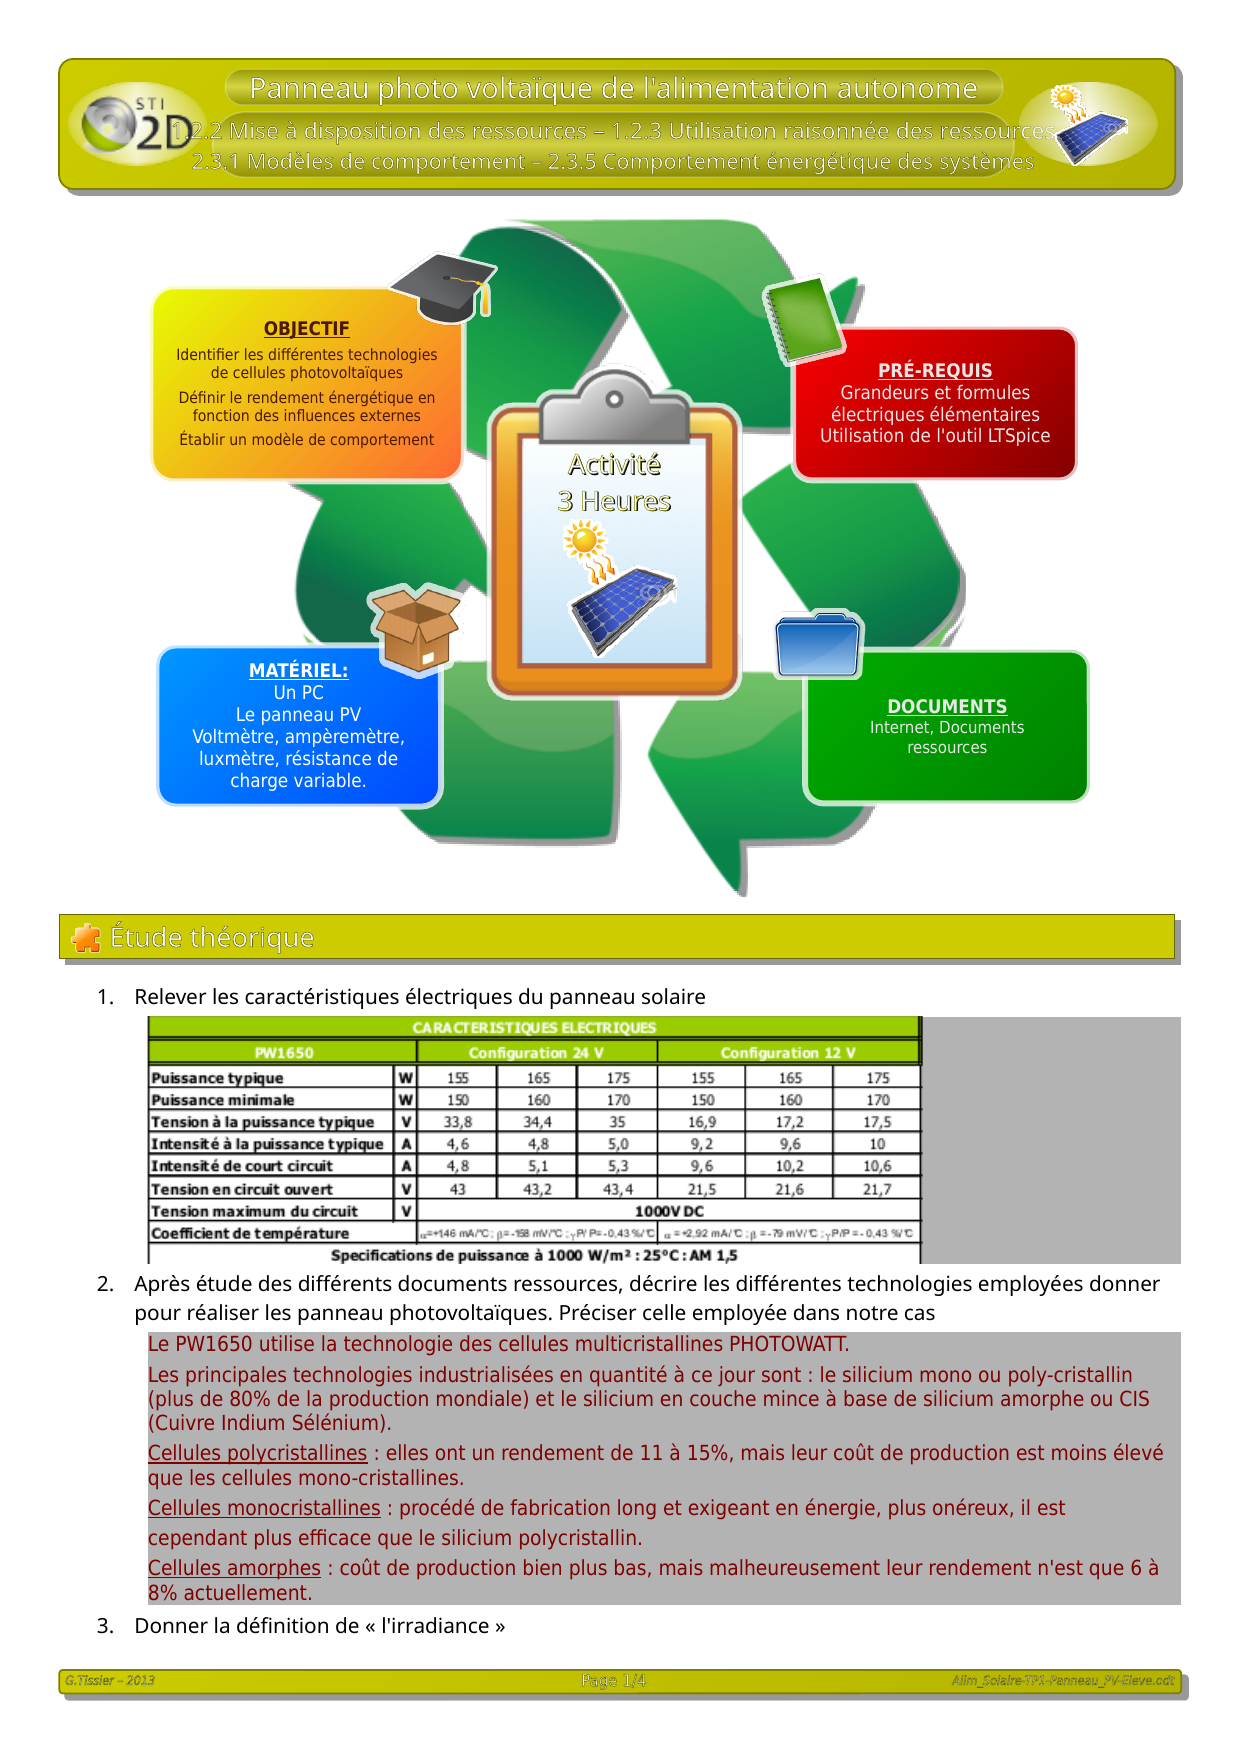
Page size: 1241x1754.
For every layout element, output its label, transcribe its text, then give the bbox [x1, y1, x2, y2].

text Le PW1650 utilise la technologie des cellules multicristallines PHOTOWATT. [148, 1332, 1181, 1357]
text Cellules monocristallines : procédé de fabrication long et exigeant en énergie, plus onéreux, il est [148, 1496, 1181, 1520]
list Après étude des différents documents ressources, décrire les différentes technologies employées donner pour réaliser les panneau photovoltaïques. Préciser celle employée dans notre cas [97, 1269, 1181, 1326]
picture [1019, 82, 1158, 166]
picture [70, 922, 102, 954]
text cependant plus efficace que le silicium polycristallin. [148, 1526, 1181, 1550]
text Cellules polycristallines : elles ont un rendement de 11 à 15%, mais leur coût de production est moins élevé que les cellules mono-cristallines. [148, 1441, 1181, 1490]
picture [280, 218, 960, 891]
subtitle Étude théorique [60, 915, 1174, 958]
list Donner la définition de « l'irradiance » [97, 1611, 1181, 1639]
picture [147, 1016, 923, 1264]
list Relever les caractéristiques électriques du panneau solaire [97, 982, 1181, 1011]
text Les principales technologies industrialisées en quantité à ce jour sont : le silicium mono ou poly-cristallin (plus de 80% de la production mondiale) et le silicium en couche mince à base de silicium amorphe ou CIS (Cuivre Indium Sélénium). [148, 1363, 1181, 1435]
picture [68, 82, 207, 166]
text Cellules amorphes : coût de production bien plus bas, mais malheureusement leur rendement n'est que 6 à 8% actuellement. [148, 1556, 1181, 1605]
